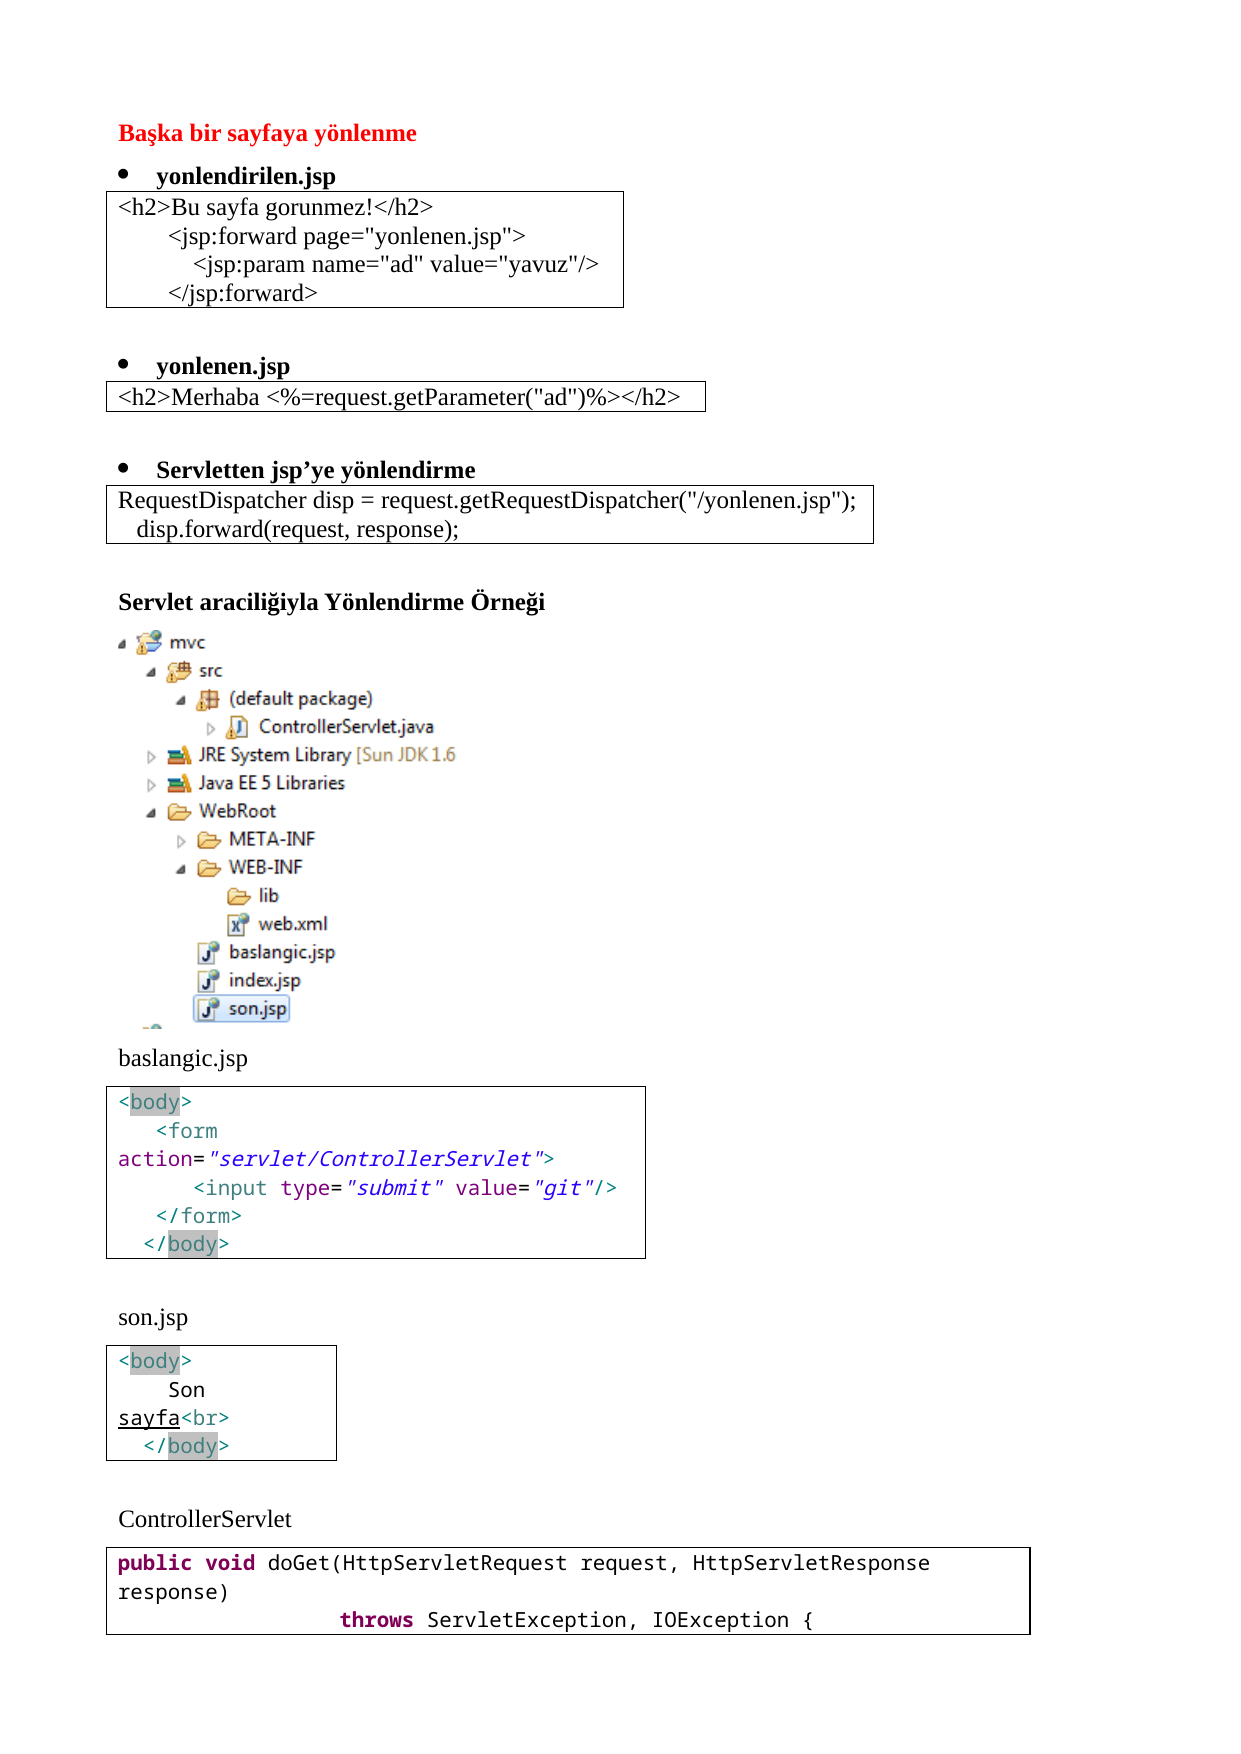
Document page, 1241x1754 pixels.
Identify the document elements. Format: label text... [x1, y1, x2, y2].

list Servletten jsp’ye yönlendirme [118, 455, 1122, 484]
table_header public void doGet(HttpServletRequest request, HttpServletResponse response) throws ServletException, IOException { [107, 1548, 1029, 1634]
table_header RequestDispatcher disp = request.getRequestDispatcher("/yonlenen.jsp"); disp.forward(request, response); [107, 486, 873, 543]
table_header <h2>Merhaba <%=request.getParameter("ad")%></h2> [107, 382, 705, 411]
text Servlet araciliğiyla Yönlendirme Örneği [118, 587, 1122, 616]
table_header <body> Son sayfa<br> </body> [107, 1346, 336, 1460]
picture [118, 630, 458, 1029]
list yonlendirilen.jsp [118, 161, 1122, 191]
text baslangic.jsp [118, 1043, 1122, 1072]
text ControllerServlet [118, 1504, 1122, 1533]
table_header <h2>Bu sayfa gorunmez!</h2> <jsp:forward page="yonlenen.jsp"> <jsp:param name="ad" value="yavuz"/> </jsp:forward> [107, 192, 623, 307]
text Başka bir sayfaya yönlenme [118, 118, 1122, 147]
table_header <body> <form action="servlet/ControllerServlet"> <input type="submit" value="git"/> </form> </body> [107, 1087, 645, 1258]
list yonlenen.jsp [118, 351, 1122, 381]
text son.jsp [118, 1302, 1122, 1331]
